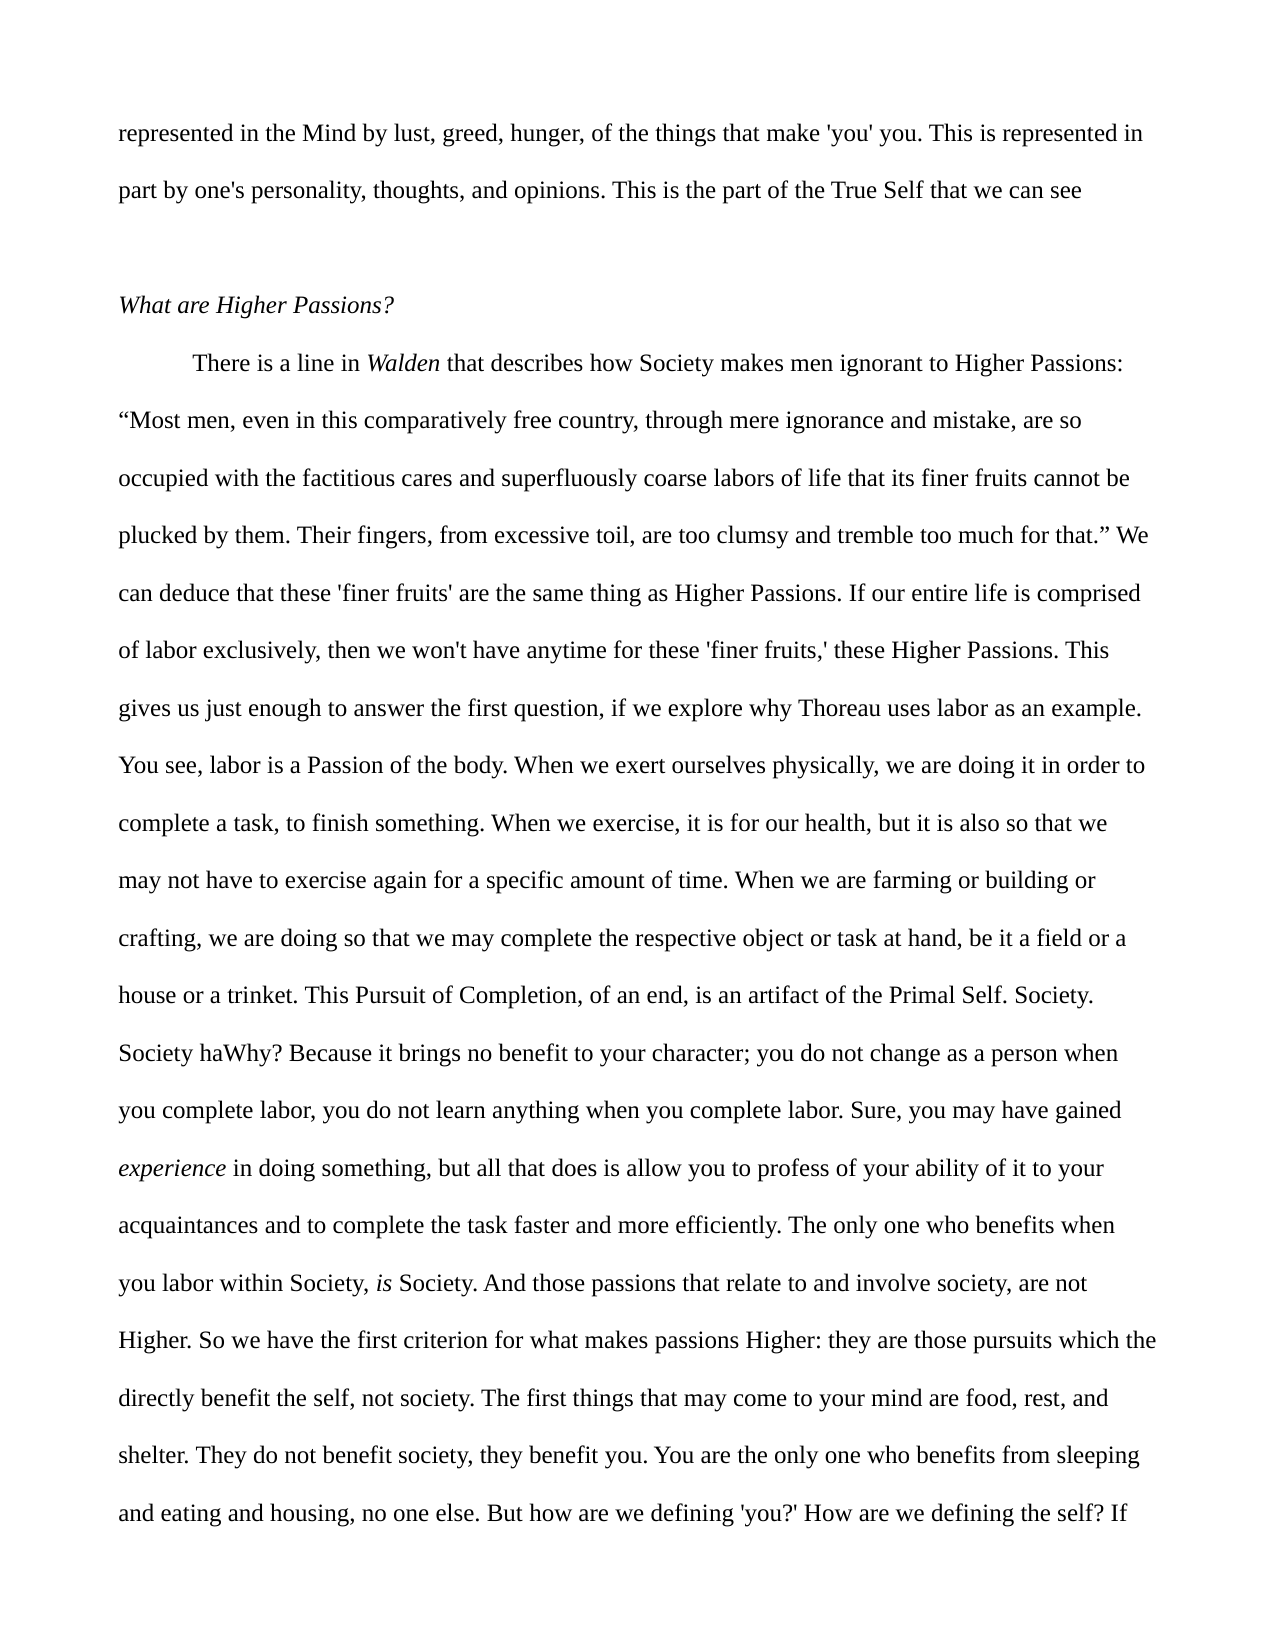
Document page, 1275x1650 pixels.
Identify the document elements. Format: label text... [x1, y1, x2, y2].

text There is a line in Walden that describes how Society makes men ignorant to Higher Passions: “Most men, even in this comparatively free country, through mere ignorance and mistake, are so occupied with the factitious cares and superfluously coarse labors of life that its finer fruits cannot be plucked by them. Their fingers, from excessive toil, are too clumsy and tremble too much for that.” We can deduce that these 'finer fruits' are the same thing as Higher Passions. If our entire life is comprised of labor exclusively, then we won't have anytime for these 'finer fruits,' these Higher Passions. This gives us just enough to answer the first question, if we explore why Thoreau uses labor as an example. You see, labor is a Passion of the body. When we exert ourselves physically, we are doing it in order to complete a task, to finish something. When we exercise, it is for our health, but it is also so that we may not have to exercise again for a specific amount of time. When we are farming or building or crafting, we are doing so that we may complete the respective object or task at hand, be it a field or a house or a trinket. This Pursuit of Completion, of an end, is an artifact of the Primal Self. Society. Society haWhy? Because it brings no benefit to your character; you do not change as a person when you complete labor, you do not learn anything when you complete labor. Sure, you may have gained experience in doing something, but all that does is allow you to profess of your ability of it to your acquaintances and to complete the task faster and more efficiently. The only one who benefits when you labor within Society, is Society. And those passions that relate to and involve society, are not Higher. So we have the first criterion for what makes passions Higher: they are those pursuits which the directly benefit the self, not society. The first things that may come to your mind are food, rest, and shelter. They do not benefit society, they benefit you. You are the only one who benefits from sleeping and eating and housing, no one else. But how are we defining 'you?' How are we defining the self? If [118, 348, 1157, 1527]
text What are Higher Passions? [118, 291, 1157, 319]
text represented in the Mind by lust, greed, hunger, of the things that make 'you' you. This is represented in part by one's personality, thoughts, and opinions. This is the part of the True Self that we can see [118, 118, 1157, 204]
